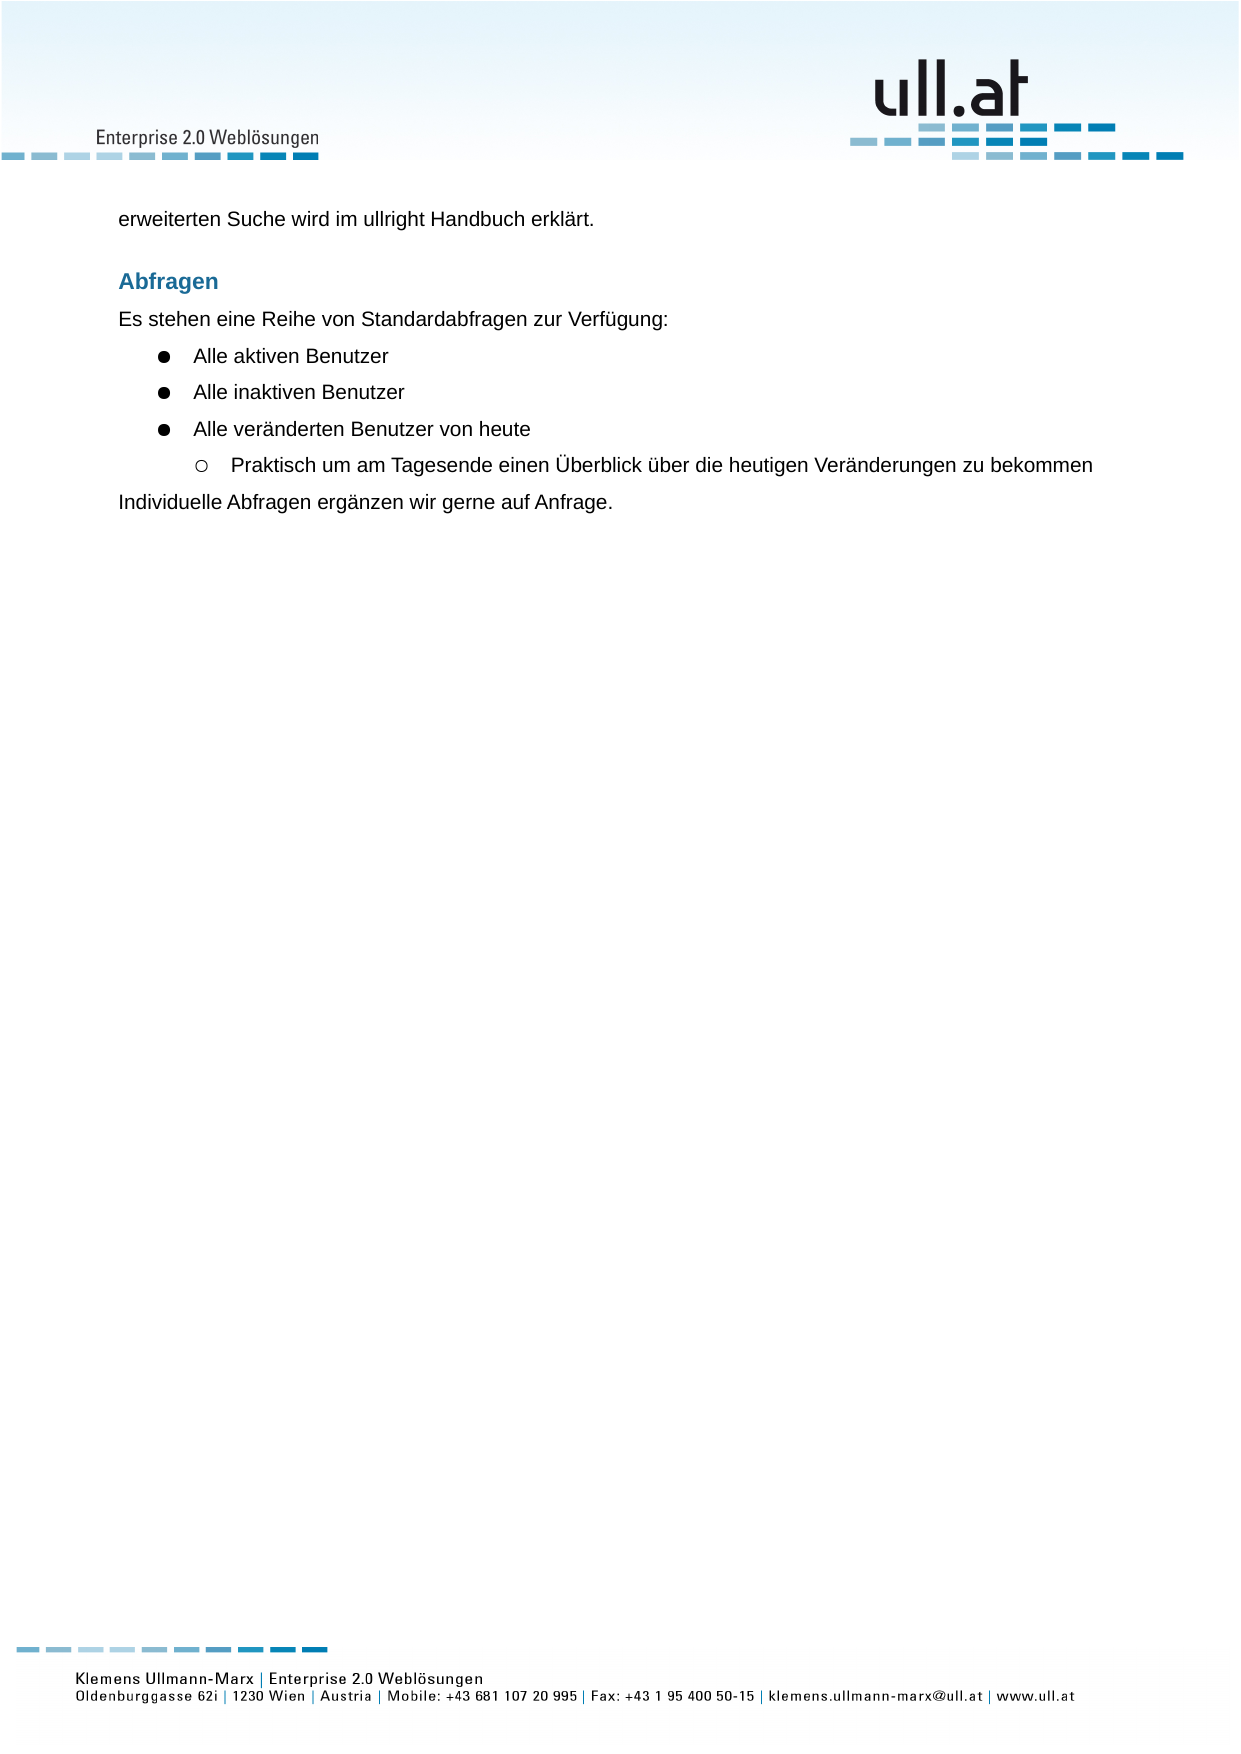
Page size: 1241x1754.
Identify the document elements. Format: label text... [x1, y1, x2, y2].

picture [1, 1, 1239, 160]
text Es stehen eine Reihe von Standardabfragen zur Verfügung: [118, 307, 1122, 331]
subtitle Abfragen [118, 268, 1122, 294]
picture [16, 1647, 1230, 1745]
list Praktisch um am Tagesende einen Überblick über die heutigen Veränderungen zu bekommen [193, 453, 1122, 477]
list Alle veränderten Benutzer von heute [156, 417, 1122, 441]
text erweiterten Suche wird im ullright Handbuch erklärt. [118, 207, 1122, 231]
list Alle inaktiven Benutzer [156, 380, 1122, 404]
list Alle aktiven Benutzer [156, 343, 1122, 368]
text Individuelle Abfragen ergänzen wir gerne auf Anfrage. [118, 490, 1122, 514]
